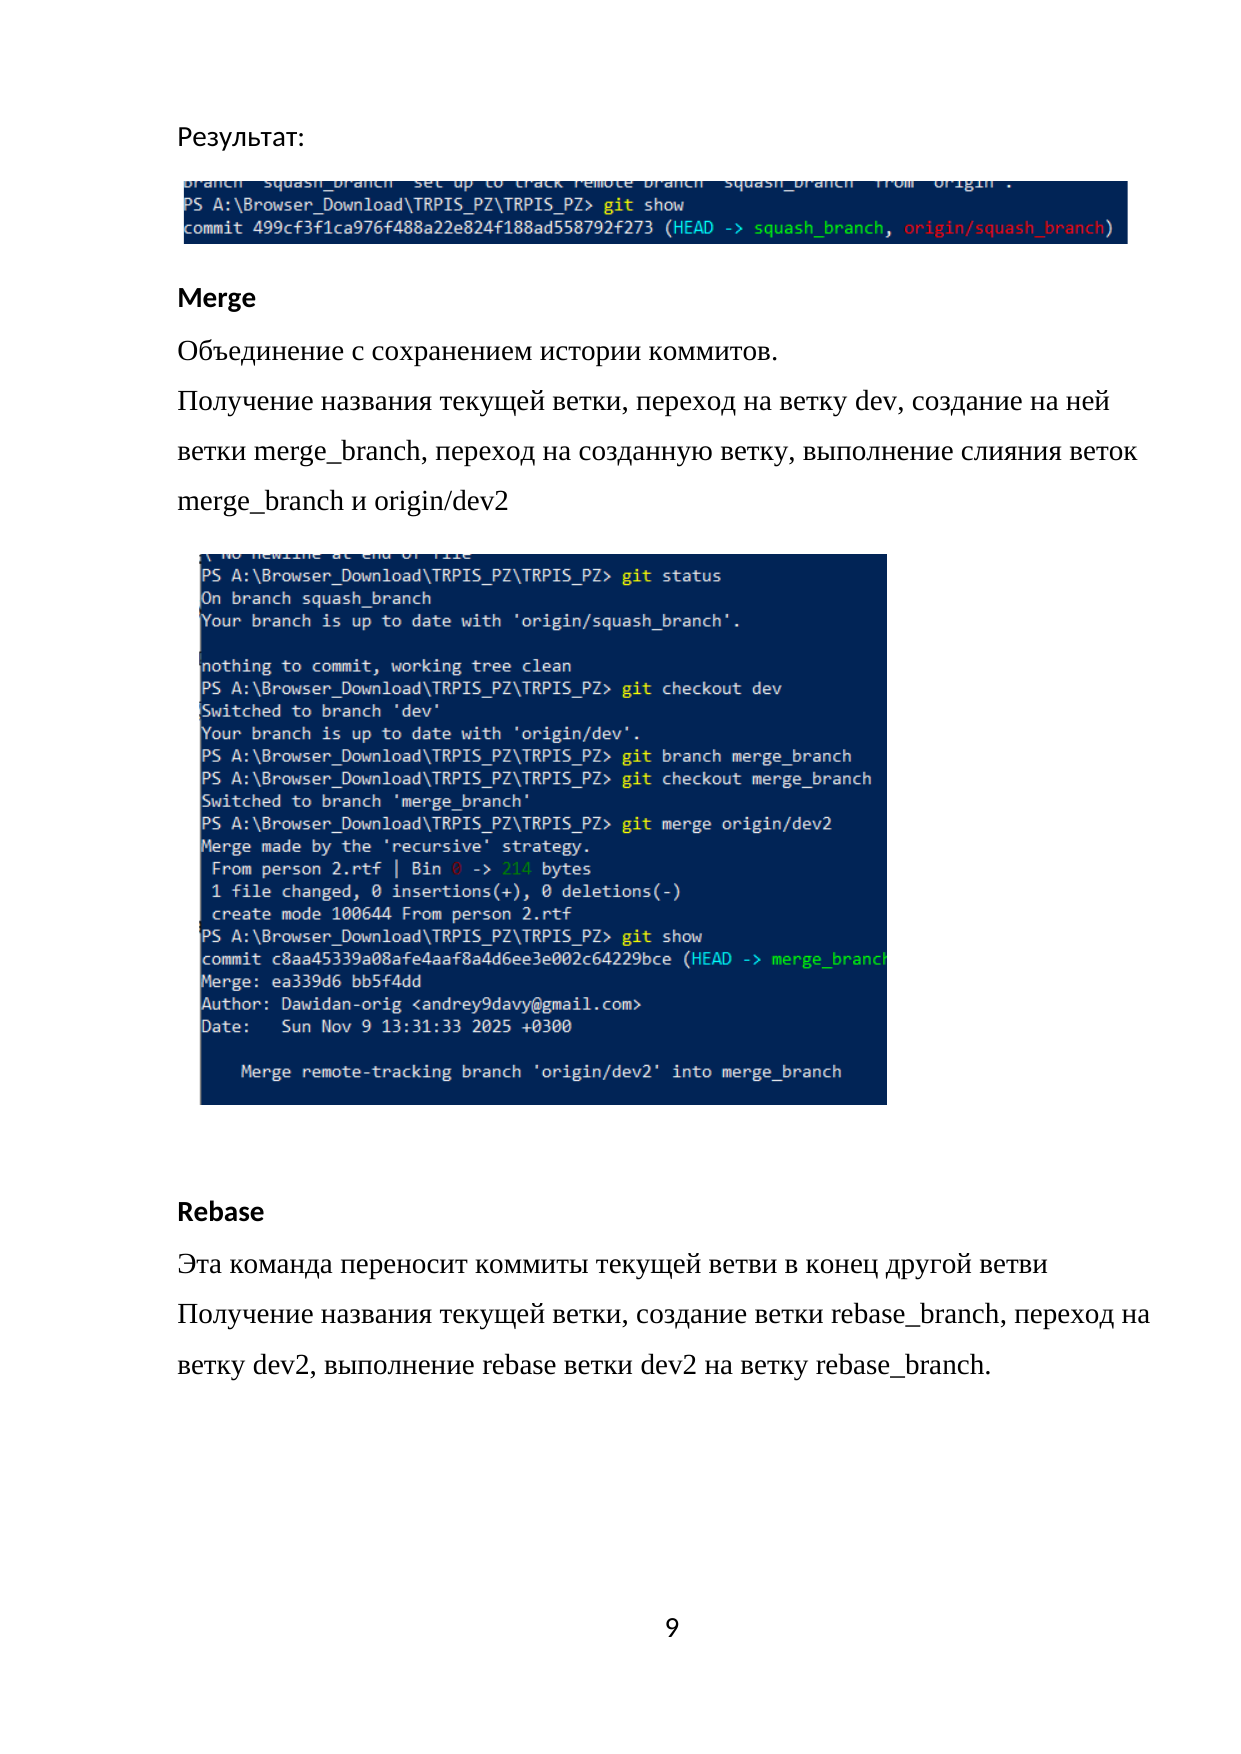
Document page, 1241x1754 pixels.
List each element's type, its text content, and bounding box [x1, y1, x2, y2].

text Результат: [177, 118, 1152, 154]
text Rebase [177, 1193, 1152, 1228]
text Получение названия текущей ветки, переход на ветку dev, создание на ней ветки merge_branch, переход на созданную ветку, выполнение слияния веток merge_branch и origin/dev2 [177, 383, 1152, 517]
picture [199, 554, 887, 1105]
text Получение названия текущей ветки, создание ветки rebase_branch, переход на ветку dev2, выполнение rebase ветки dev2 на ветку rebase_branch. [177, 1297, 1152, 1380]
picture [183, 181, 1128, 244]
text Эта команда переносит коммиты текущей ветви в конец другой ветви [177, 1246, 1152, 1280]
text Объединение с сохранением истории коммитов. [177, 333, 1152, 366]
text Merge [177, 172, 1152, 315]
